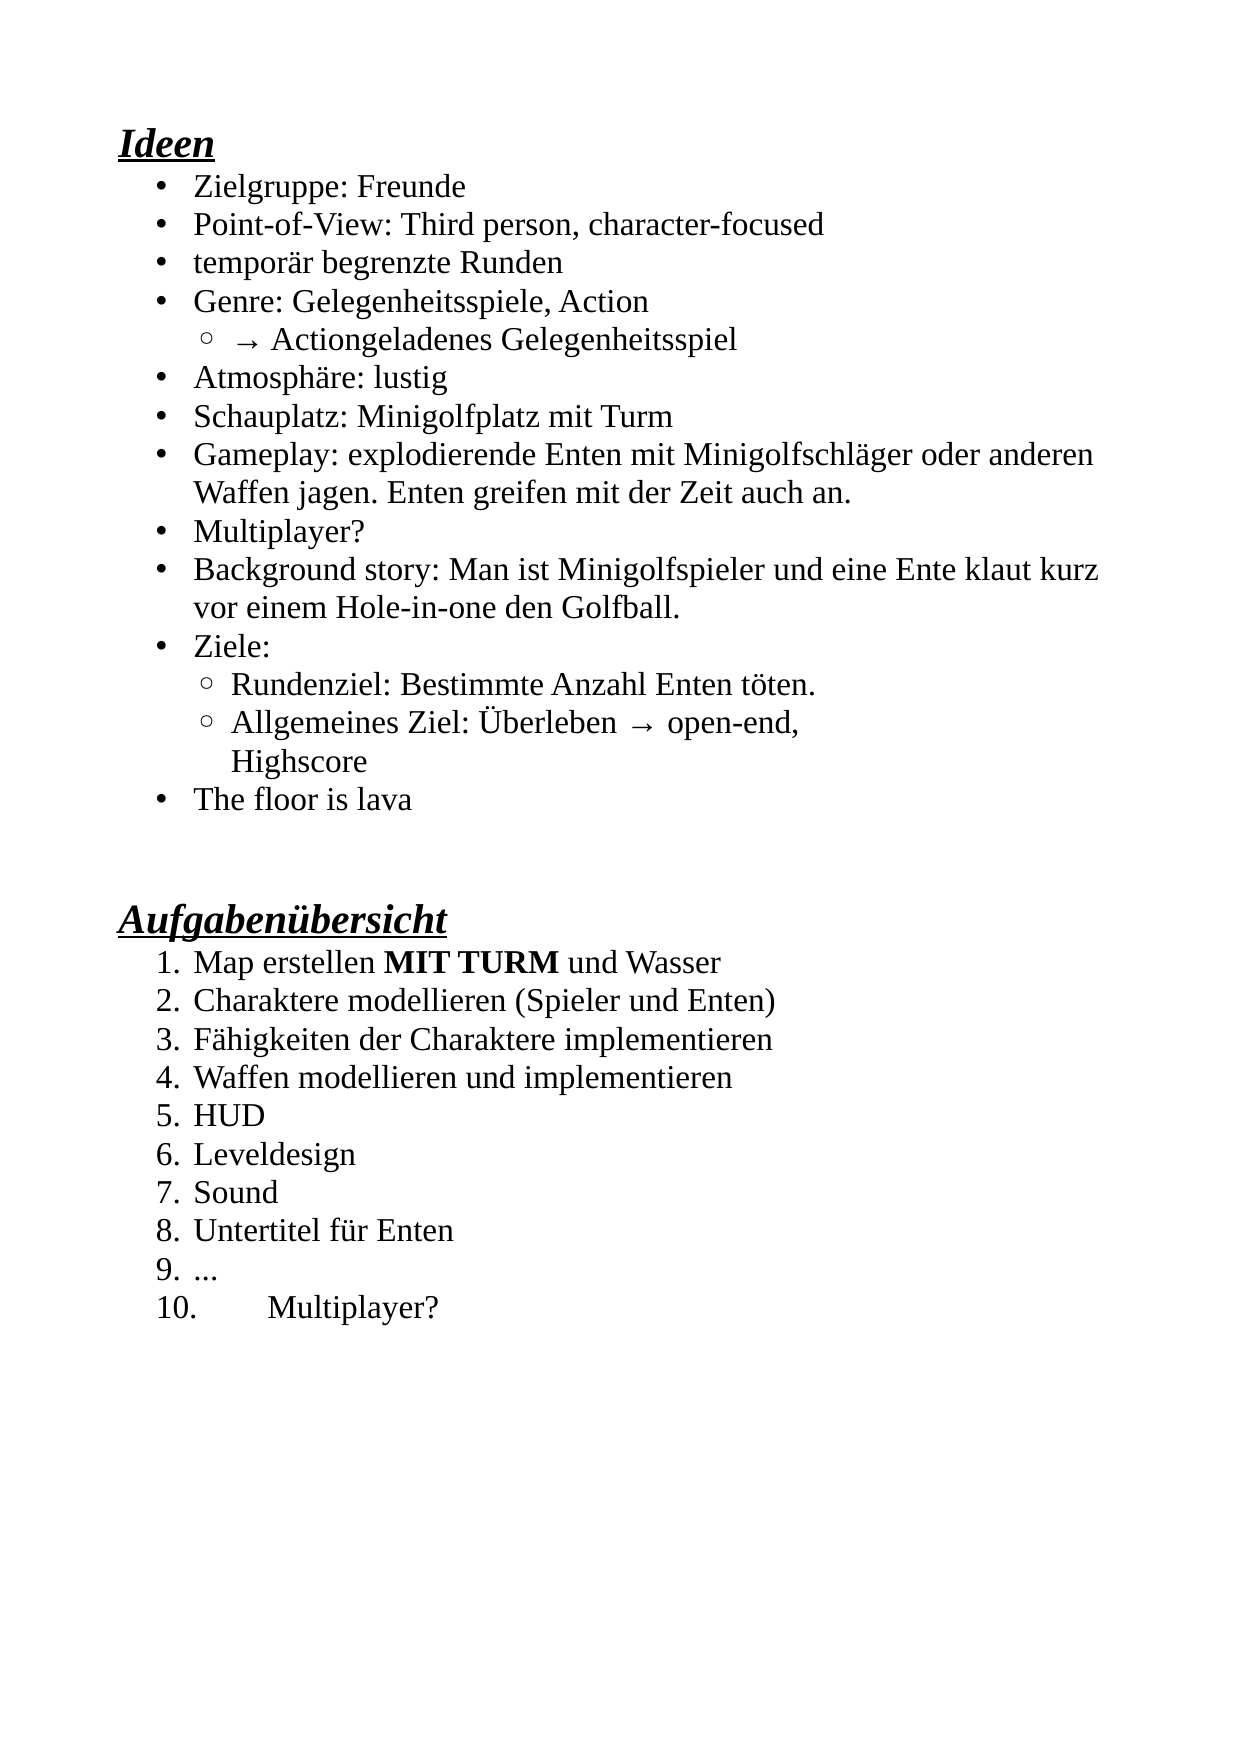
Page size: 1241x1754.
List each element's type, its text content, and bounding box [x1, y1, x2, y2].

list temporär begrenzte Runden [156, 243, 1122, 281]
text Aufgabenübersicht [118, 894, 1122, 942]
list The floor is lava [156, 779, 1122, 818]
list Ziele: [156, 626, 1122, 664]
list Leveldesign [156, 1134, 1122, 1172]
list Background story: Man ist Minigolfspieler und eine Ente klaut kurz vor einem Hole-in-one den Golfball. [156, 549, 1122, 626]
list Sound [156, 1172, 1122, 1211]
list Point-of-View: Third person, character-focused [156, 204, 1122, 243]
list Highscore [193, 741, 1122, 779]
list Gameplay: explodierende Enten mit Minigolfschläger oder anderen Waffen jagen. Enten greifen mit der Zeit auch an. [156, 434, 1122, 511]
list HUD [156, 1096, 1122, 1134]
text Ideen [118, 118, 1122, 166]
list Waffen modellieren und implementieren [156, 1057, 1122, 1096]
list Charaktere modellieren (Spieler und Enten) [156, 981, 1122, 1019]
list Untertitel für Enten [156, 1211, 1122, 1249]
list Multiplayer? [156, 511, 1122, 549]
list Fähigkeiten der Charaktere implementieren [156, 1019, 1122, 1057]
list Zielgruppe: Freunde [156, 166, 1122, 204]
list Atmosphäre: lustig [156, 358, 1122, 396]
list Rundenziel: Bestimmte Anzahl Enten töten. [193, 664, 1122, 703]
list Multiplayer? [156, 1287, 1122, 1326]
list Schauplatz: Minigolfplatz mit Turm [156, 396, 1122, 434]
list ... [156, 1249, 1122, 1287]
list Allgemeines Ziel: Überleben → open-end, [193, 703, 1122, 741]
list Genre: Gelegenheitsspiele, Action [156, 281, 1122, 319]
list Map erstellen MIT TURM und Wasser [156, 942, 1122, 981]
list → Actiongeladenes Gelegenheitsspiel [193, 319, 1122, 358]
